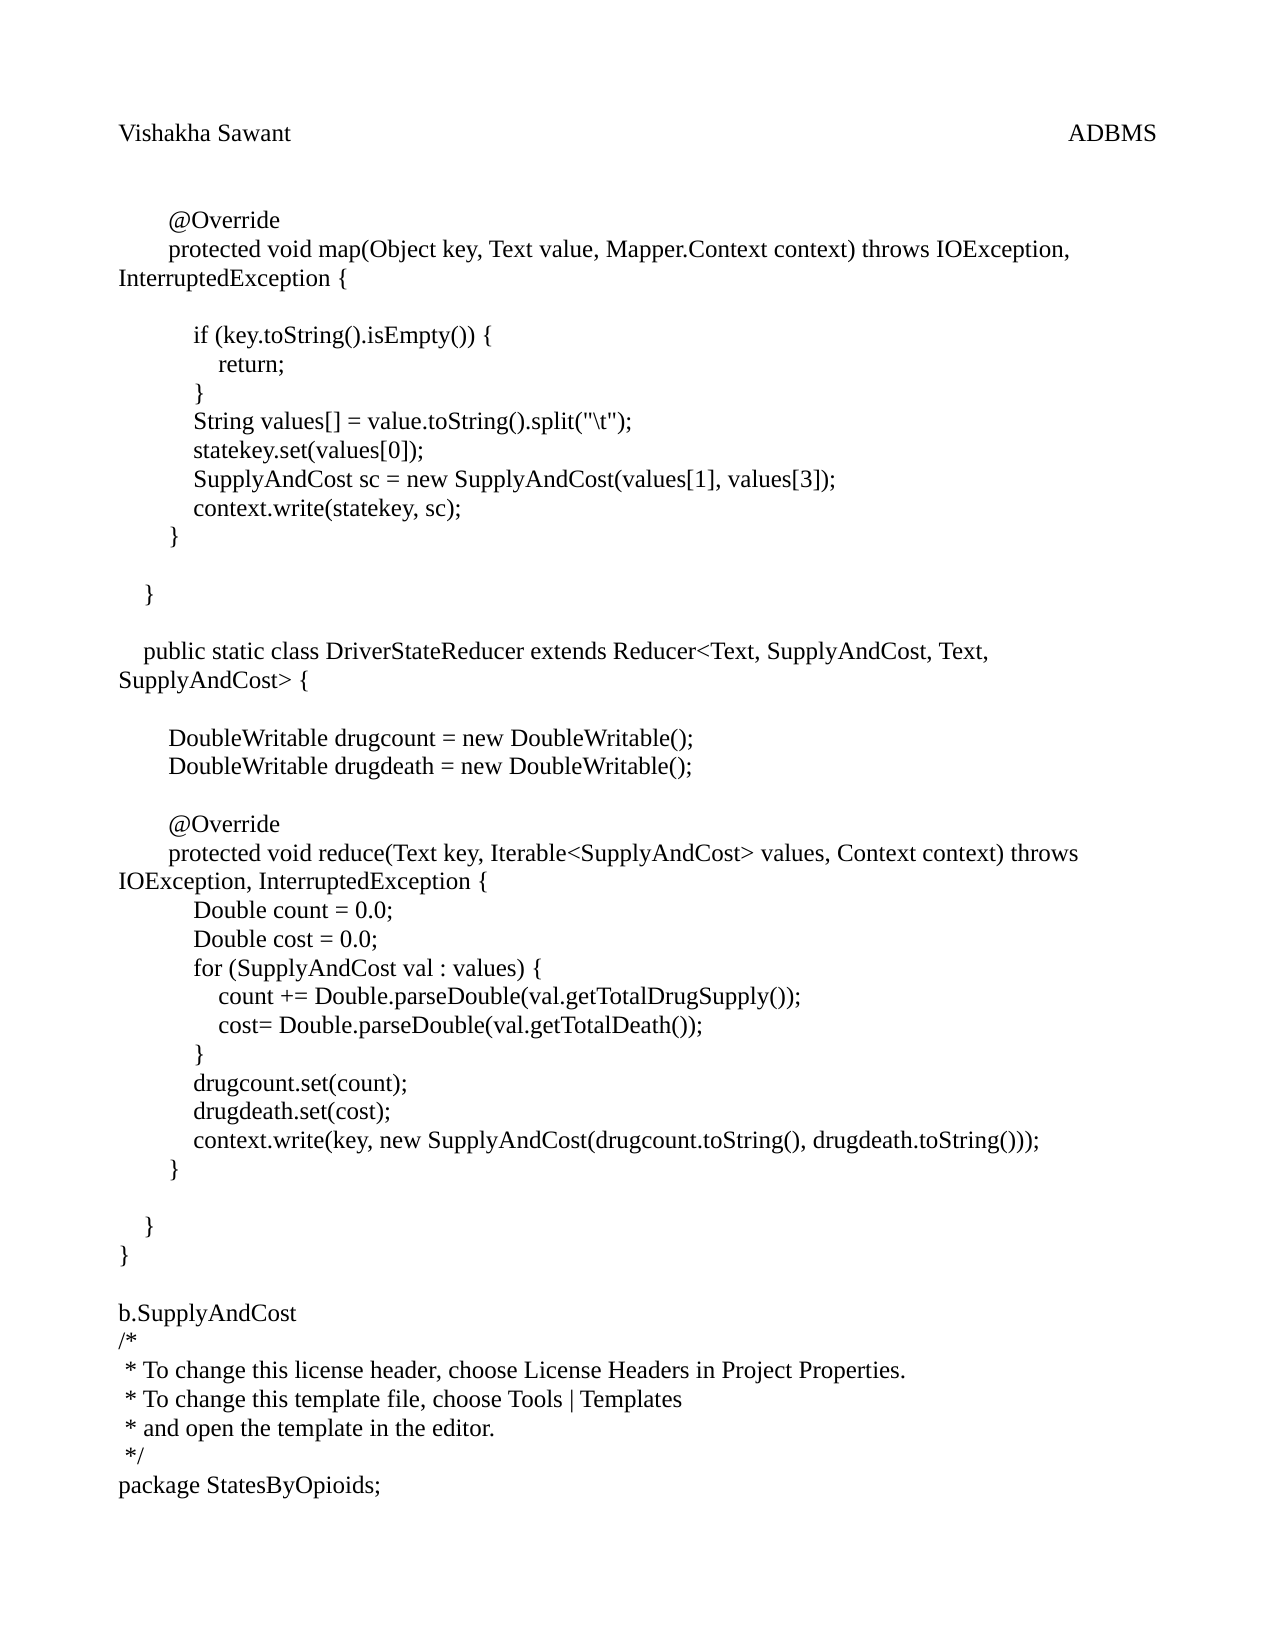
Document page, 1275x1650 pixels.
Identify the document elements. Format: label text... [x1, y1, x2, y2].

list statekey.set(values[0]); [118, 435, 1157, 464]
list return; [118, 349, 1157, 378]
list * and open the template in the editor. [118, 1413, 1157, 1441]
list @Override [118, 205, 1157, 234]
list * To change this license header, choose License Headers in Project Properties. [118, 1355, 1157, 1384]
list } [118, 1240, 1157, 1269]
list DoubleWritable drugdeath = new DoubleWritable(); [118, 751, 1157, 780]
list /* [118, 1326, 1157, 1355]
list String values[] = value.toString().split("\t"); [118, 406, 1157, 435]
list public static class DriverStateReducer extends Reducer<Text, SupplyAndCost, Text, SupplyAndCost> { [118, 636, 1157, 694]
list cost= Double.parseDouble(val.getTotalDeath()); [118, 1010, 1157, 1039]
list for (SupplyAndCost val : values) { [118, 953, 1157, 981]
list } [118, 1154, 1157, 1183]
list count += Double.parseDouble(val.getTotalDrugSupply()); [118, 981, 1157, 1010]
list SupplyAndCost sc = new SupplyAndCost(values[1], values[3]); [118, 464, 1157, 493]
list } [118, 1211, 1157, 1240]
list context.write(key, new SupplyAndCost(drugcount.toString(), drugdeath.toString())); [118, 1125, 1157, 1154]
list } [118, 378, 1157, 406]
list */ [118, 1441, 1157, 1470]
list Double count = 0.0; [118, 895, 1157, 924]
list DoubleWritable drugcount = new DoubleWritable(); [118, 723, 1157, 751]
list if (key.toString().isEmpty()) { [118, 320, 1157, 349]
list package StatesByOpioids; [118, 1470, 1157, 1499]
list protected void map(Object key, Text value, Mapper.Context context) throws IOException, InterruptedException { [118, 234, 1157, 291]
list } [118, 579, 1157, 608]
list * To change this template file, choose Tools | Templates [118, 1384, 1157, 1413]
list drugcount.set(count); [118, 1068, 1157, 1096]
list } [118, 1039, 1157, 1068]
list Double cost = 0.0; [118, 924, 1157, 953]
list @Override [118, 809, 1157, 838]
list b.SupplyAndCost [118, 1298, 1157, 1326]
list } [118, 521, 1157, 550]
list protected void reduce(Text key, Iterable<SupplyAndCost> values, Context context) throws IOException, InterruptedException { [118, 838, 1157, 895]
list context.write(statekey, sc); [118, 493, 1157, 521]
list drugdeath.set(cost); [118, 1096, 1157, 1125]
